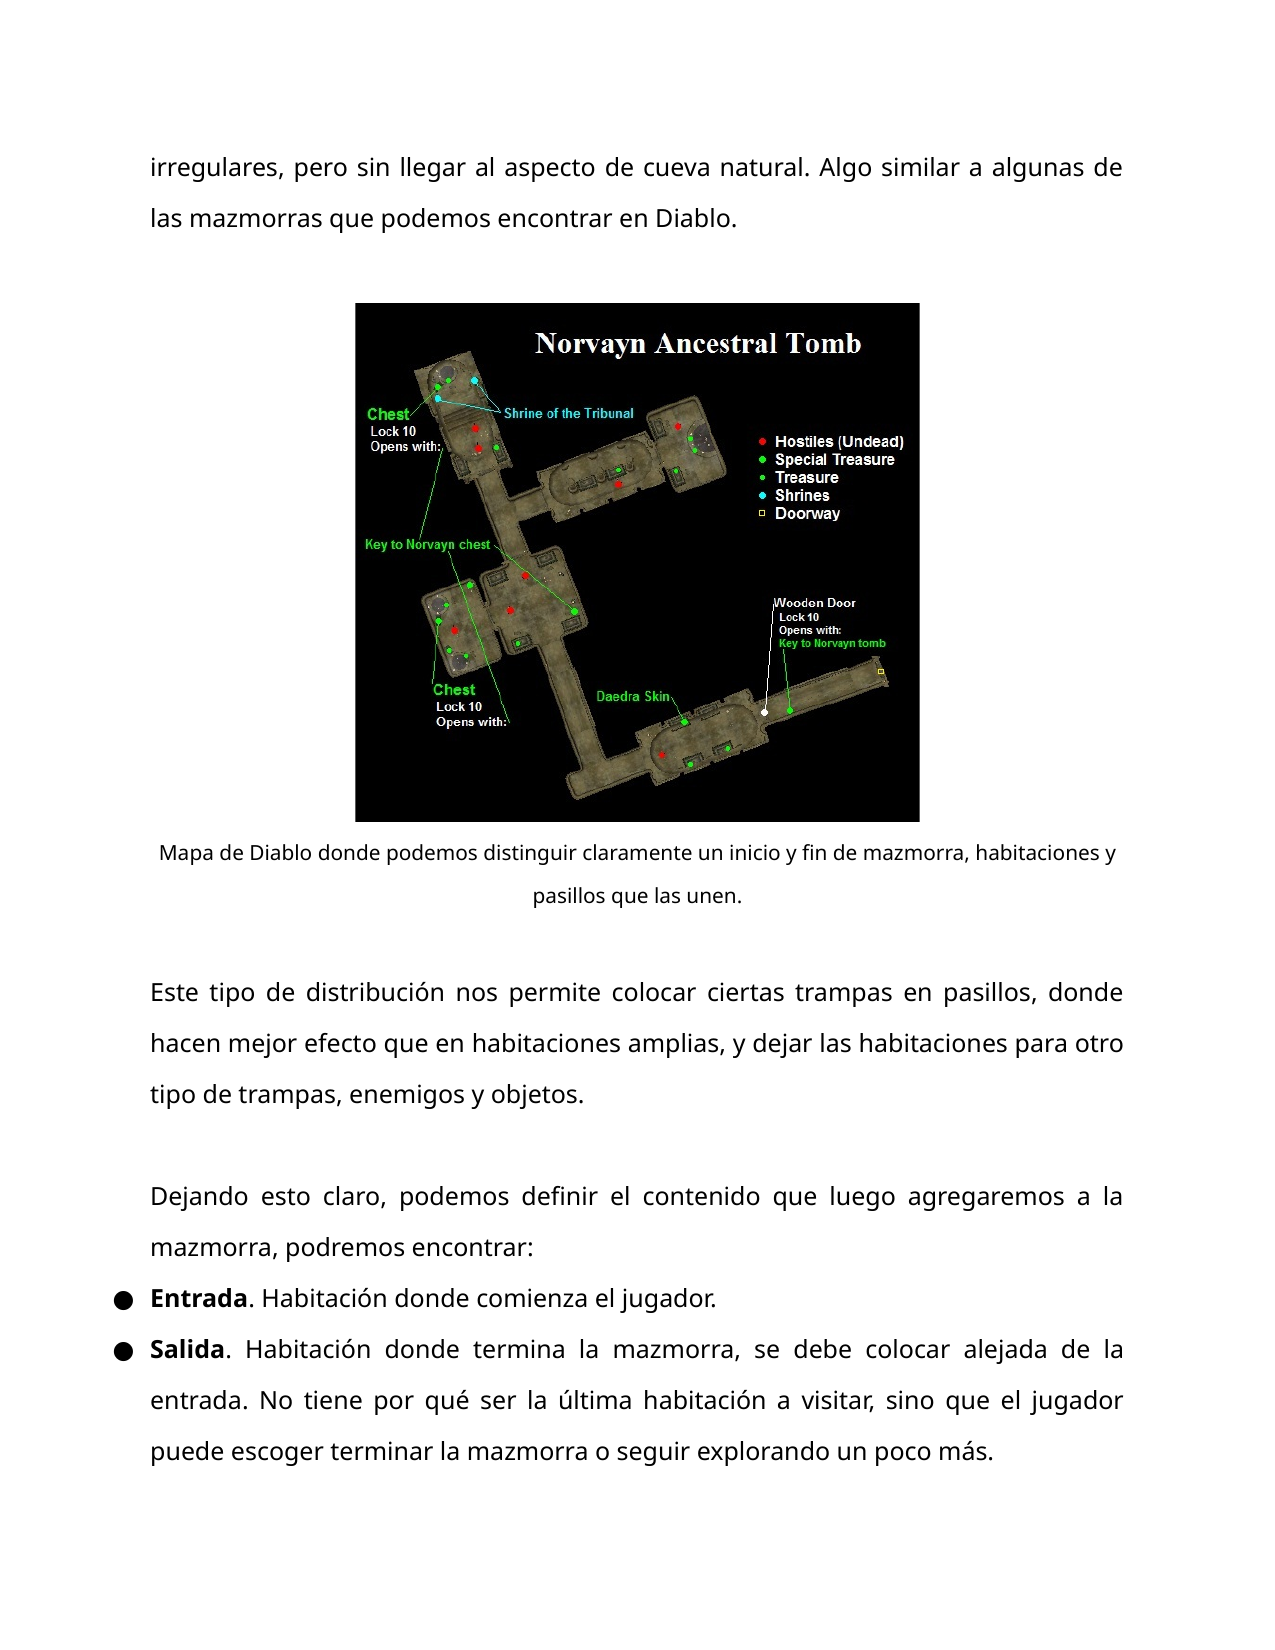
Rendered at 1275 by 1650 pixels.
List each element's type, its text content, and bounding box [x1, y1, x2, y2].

picture [355, 303, 920, 822]
list Salida. Habitación donde termina la mazmorra, se debe colocar alejada de la entrada. No tiene por qué ser la última habitación a visitar, sino que el jugador puede escoger terminar la mazmorra o seguir explorando un poco más. [112, 1332, 1125, 1468]
text irregulares, pero sin llegar al aspecto de cueva natural. Algo similar a algunas de las mazmorras que podemos encontrar en Diablo. [150, 150, 1125, 235]
text Dejando esto claro, podemos definir el contenido que luego agregaremos a la mazmorra, podremos encontrar: [150, 1178, 1125, 1264]
text Mapa de Diablo donde podemos distinguir claramente un inicio y fin de mazmorra, habitaciones y pasillos que las unen. [150, 838, 1125, 909]
text Este tipo de distribución nos permite colocar ciertas trampas en pasillos, donde hacen mejor efecto que en habitaciones amplias, y dejar las habitaciones para otro tipo de trampas, enemigos y objetos. [150, 974, 1125, 1111]
list Entrada. Habitación donde comienza el jugador. [112, 1281, 1125, 1315]
